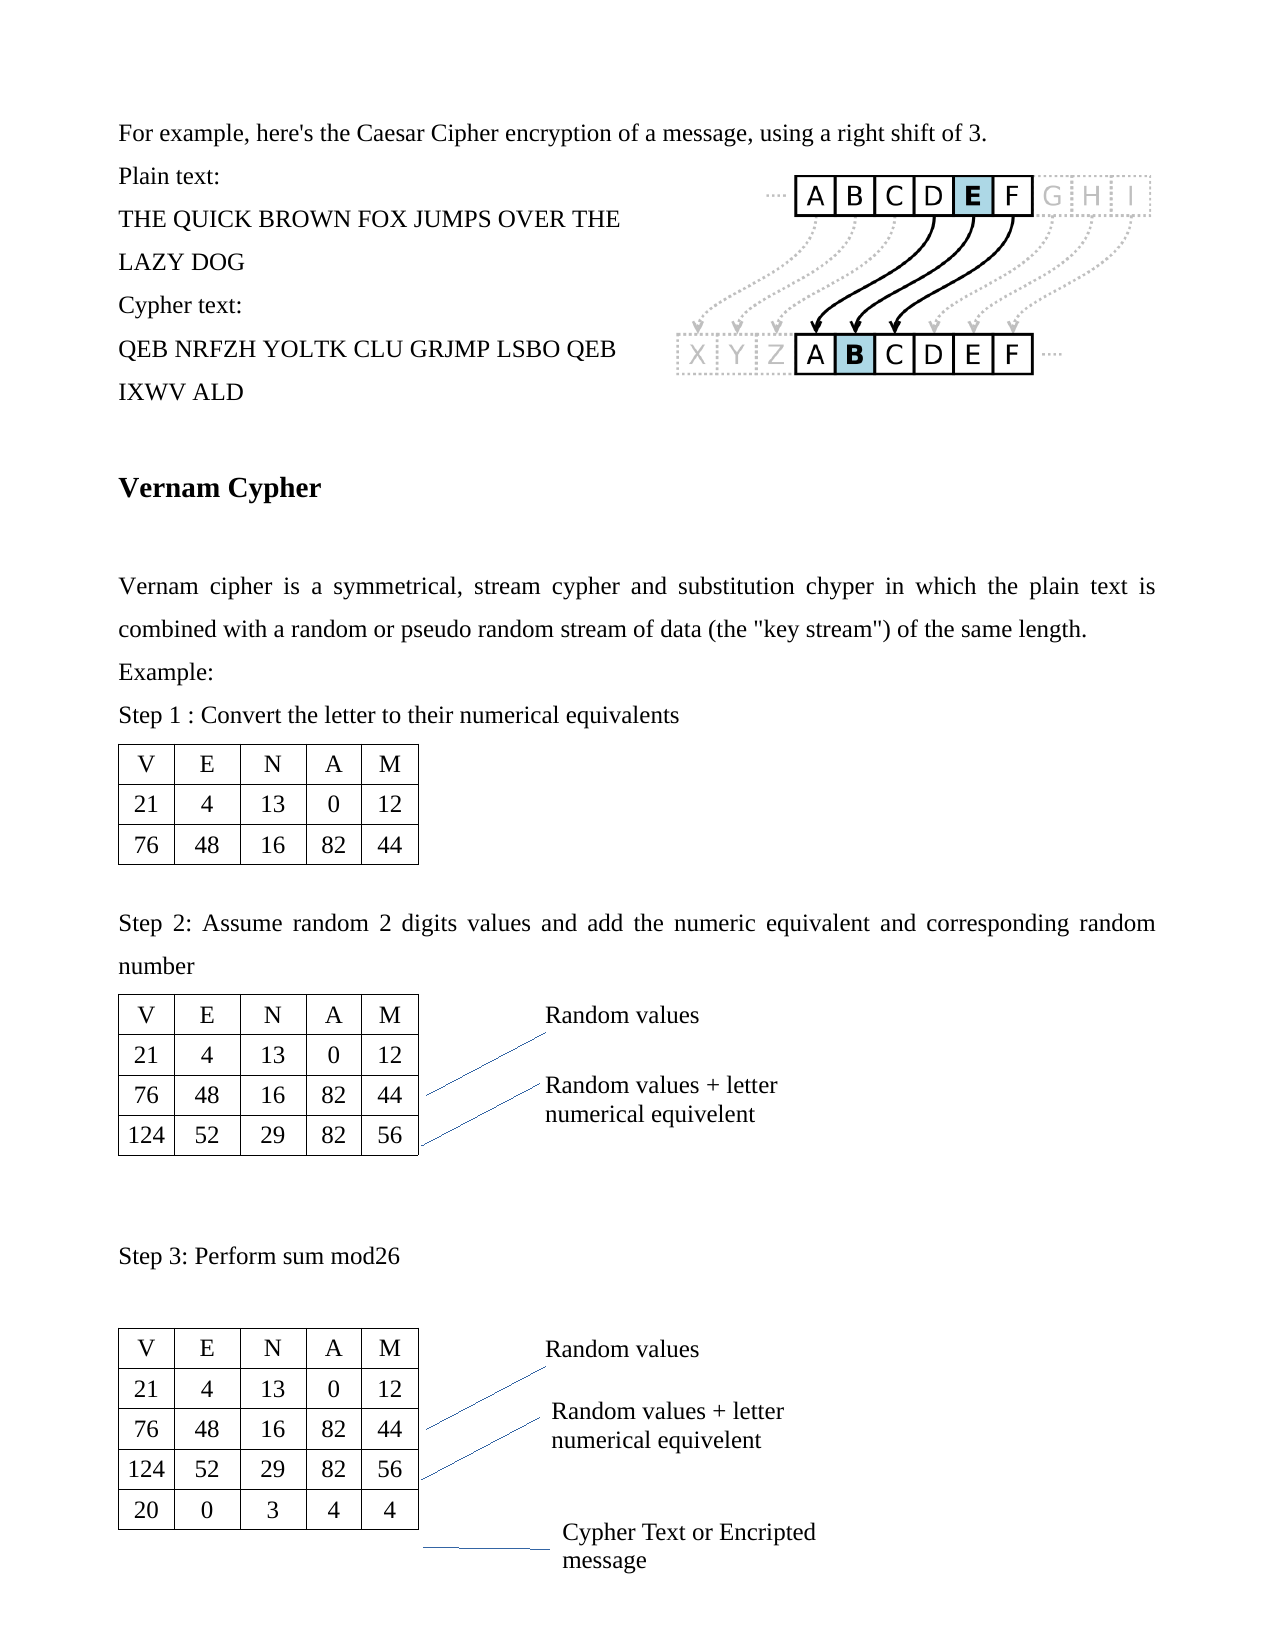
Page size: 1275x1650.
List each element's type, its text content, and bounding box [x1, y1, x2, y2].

text Vernam Cypher [118, 470, 1157, 504]
table_cell 48 [175, 825, 240, 864]
text QEB NRFZH YOLTK CLU GRJMP LSBO QEB IXWV ALD [118, 334, 1157, 406]
table_cell 16 [241, 825, 306, 864]
picture [676, 175, 1152, 376]
table_header E [175, 995, 240, 1034]
text Example: [118, 657, 1157, 686]
text THE QUICK BROWN FOX JUMPS OVER THE LAZY DOG [118, 204, 676, 276]
table_header M [362, 1329, 418, 1368]
table_cell 82 [307, 1450, 361, 1489]
table_header M [362, 995, 418, 1034]
table_header E [175, 1329, 240, 1368]
text Step 2: Assume random 2 digits values and add the numeric equivalent and corresponding random number [118, 908, 1157, 979]
table_header V [119, 995, 174, 1034]
table_header N [241, 995, 306, 1034]
table_cell 48 [175, 1076, 240, 1115]
table_cell 21 [119, 1369, 174, 1408]
table_cell 76 [119, 1076, 174, 1115]
table_cell 0 [307, 785, 361, 824]
table_cell 12 [362, 785, 418, 824]
text Cypher text: [118, 291, 676, 319]
table_cell 52 [175, 1116, 240, 1155]
table_header V [119, 1329, 174, 1368]
table_cell 44 [362, 1076, 418, 1115]
table_header A [307, 1329, 361, 1368]
table_header V [119, 745, 174, 784]
table_cell 48 [175, 1409, 240, 1449]
table_header E [175, 745, 240, 784]
table_cell 13 [241, 785, 306, 824]
table_cell 29 [241, 1116, 306, 1155]
table_header N [241, 1329, 306, 1368]
table_cell 4 [175, 785, 240, 824]
table_cell 44 [362, 1409, 418, 1449]
table_cell 29 [241, 1450, 306, 1489]
text For example, here's the Caesar Cipher encryption of a message, using a right shift of 3. [118, 118, 1157, 147]
table_cell 12 [362, 1035, 418, 1074]
table_cell 0 [307, 1035, 361, 1074]
table_cell 21 [119, 785, 174, 824]
table_cell 0 [307, 1369, 361, 1408]
table_cell 76 [119, 825, 174, 864]
table_cell 4 [307, 1490, 361, 1529]
table_header N [241, 745, 306, 784]
table_cell 13 [241, 1035, 306, 1074]
table_cell 82 [307, 825, 361, 864]
table_cell 16 [241, 1409, 306, 1449]
table_cell 21 [119, 1035, 174, 1074]
table_cell 56 [362, 1116, 418, 1155]
table_cell 0 [175, 1490, 240, 1529]
table_cell 76 [119, 1409, 174, 1449]
table_header M [362, 745, 418, 784]
table_cell 124 [119, 1450, 174, 1489]
table_cell 3 [241, 1490, 306, 1529]
table_cell 12 [362, 1369, 418, 1408]
table_cell 16 [241, 1076, 306, 1115]
text Step 1 : Convert the letter to their numerical equivalents [118, 700, 1157, 729]
table_cell 82 [307, 1409, 361, 1449]
text Plain text: [118, 161, 1157, 190]
table_cell 44 [362, 825, 418, 864]
table_header A [307, 995, 361, 1034]
table_cell 124 [119, 1116, 174, 1155]
table_cell 82 [307, 1076, 361, 1115]
table_cell 56 [362, 1450, 418, 1489]
text Vernam cipher is a symmetrical, stream cypher and substitution chyper in which the plain text is combined with a random or pseudo random stream of data (the "key stream") of the same length. [118, 571, 1157, 643]
table_cell 20 [119, 1490, 174, 1529]
table_cell 82 [307, 1116, 361, 1155]
text Step 3: Perform sum mod26 [118, 1241, 1157, 1270]
table_cell 4 [362, 1490, 418, 1529]
table_cell 13 [241, 1369, 306, 1408]
table_cell 52 [175, 1450, 240, 1489]
table_cell 4 [175, 1035, 240, 1074]
table_cell 4 [175, 1369, 240, 1408]
table_header A [307, 745, 361, 784]
